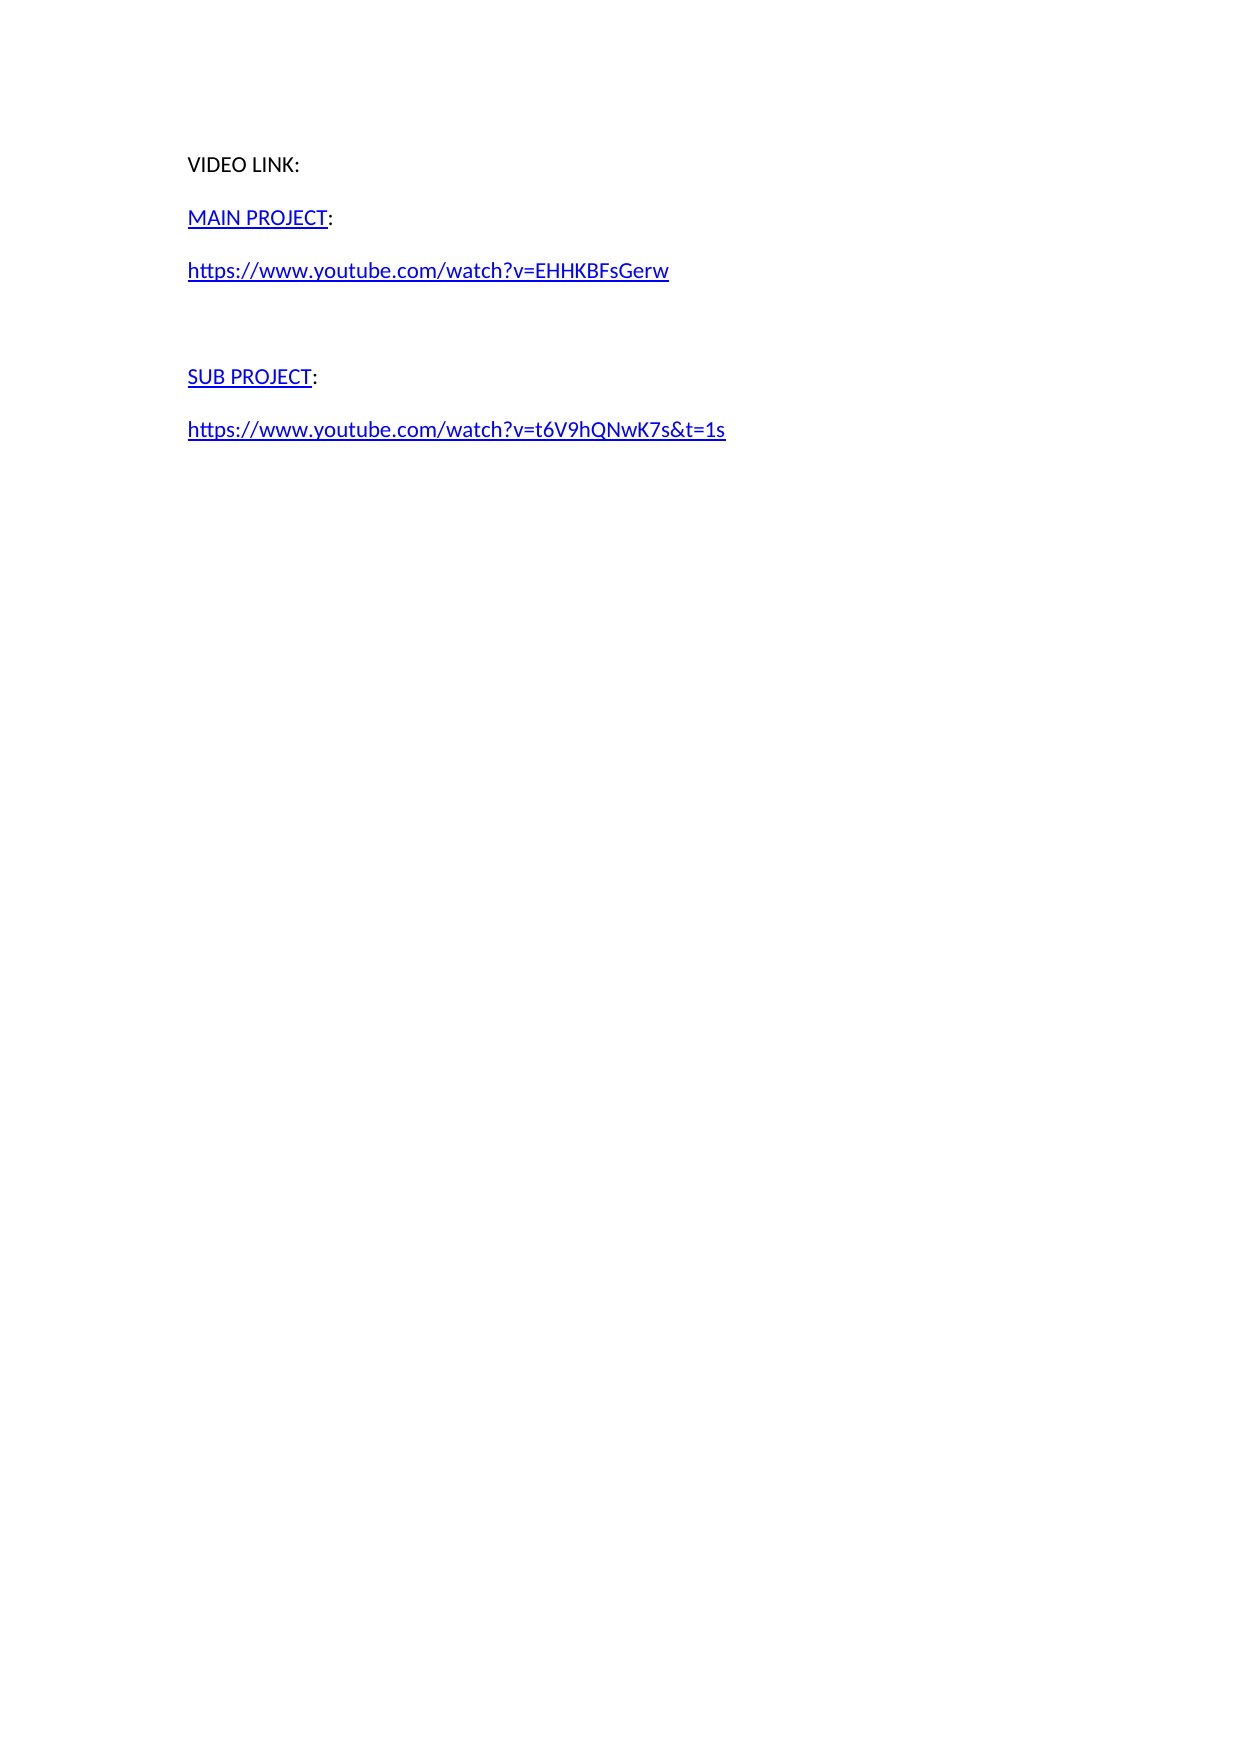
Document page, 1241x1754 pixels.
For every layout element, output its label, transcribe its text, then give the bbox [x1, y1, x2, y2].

text https://www.youtube.com/watch?v=t6V9hQNwK7s&t=1s [187, 415, 1053, 443]
text SUB PROJECT: [187, 362, 1053, 390]
text https://www.youtube.com/watch?v=EHHKBFsGerw [187, 256, 1053, 284]
text MAIN PROJECT: [187, 203, 1053, 231]
text VIDEO LINK: [187, 150, 1053, 178]
